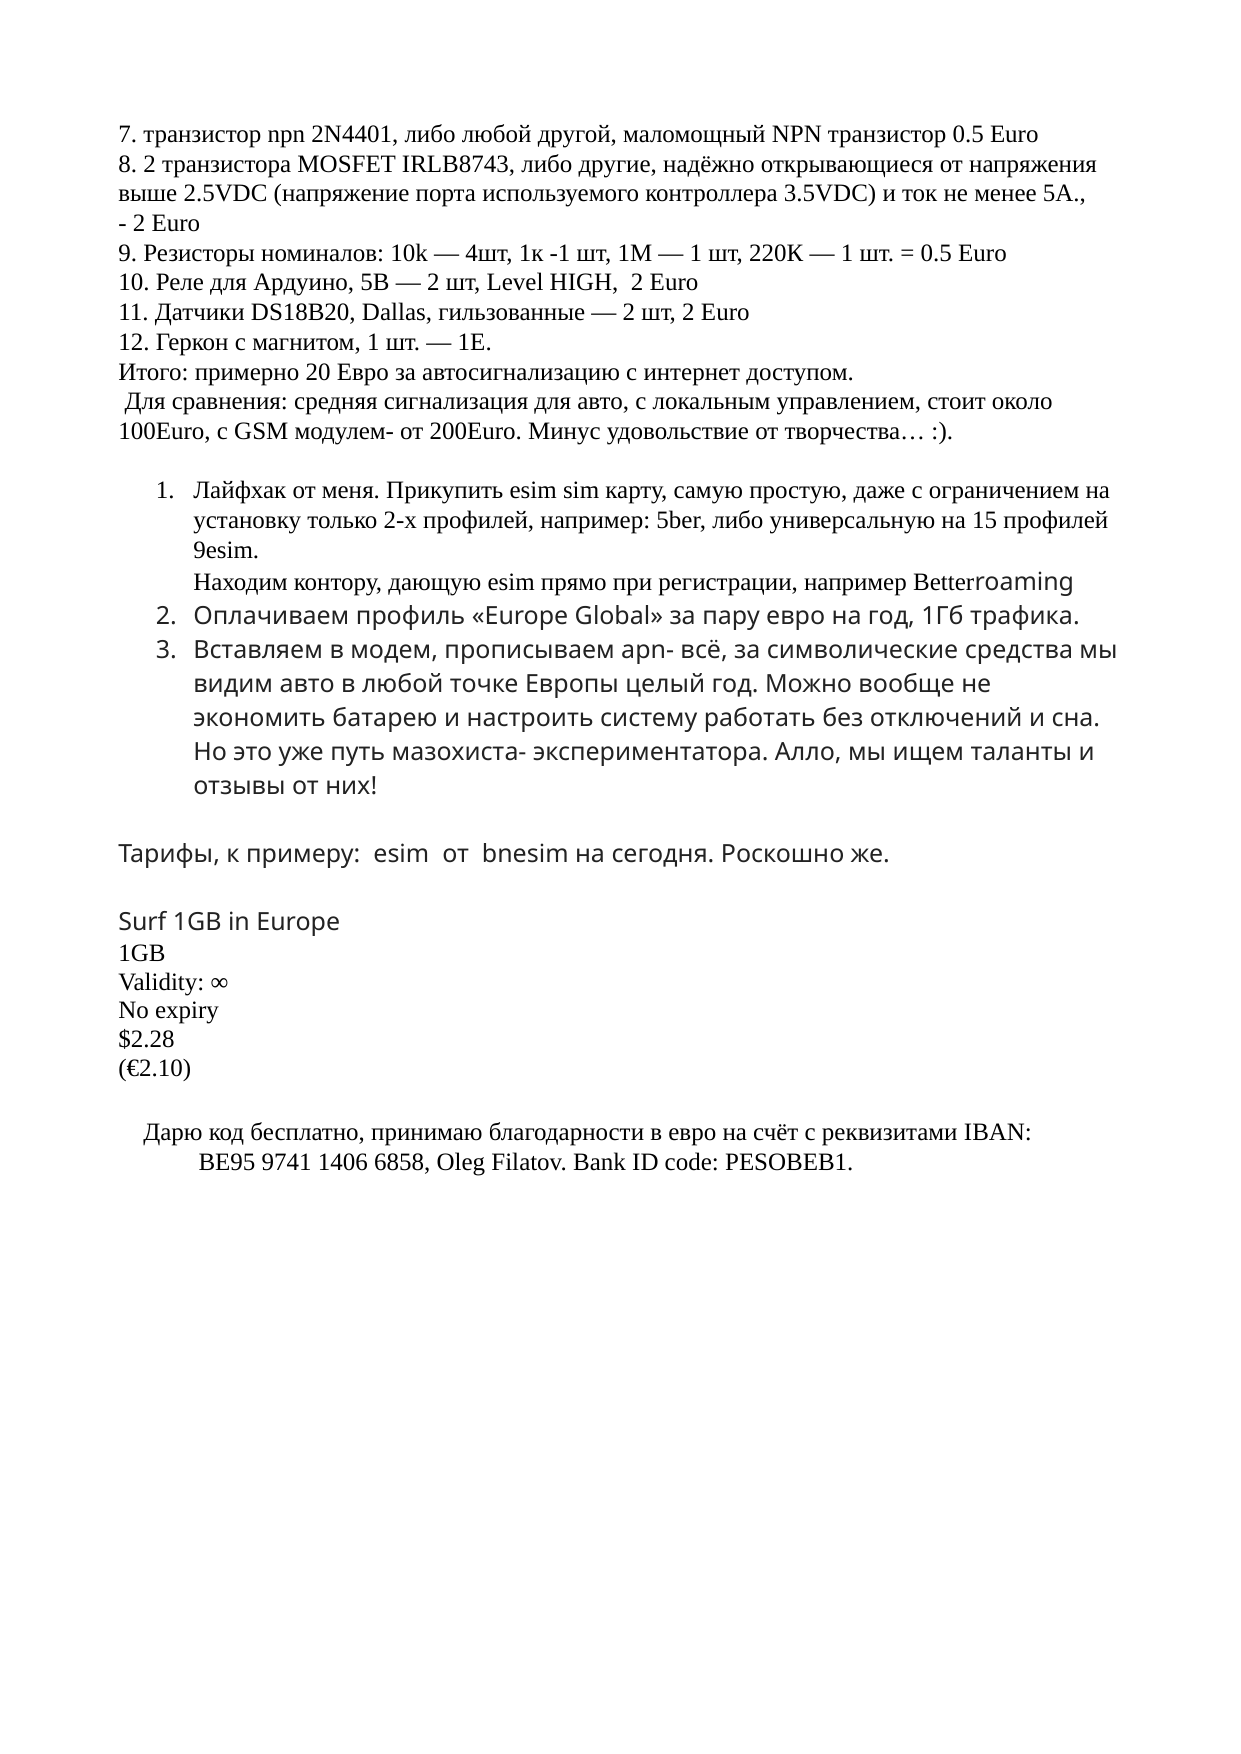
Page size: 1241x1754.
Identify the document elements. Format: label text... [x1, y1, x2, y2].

text - 2 Euro [118, 207, 1122, 237]
list Вставляем в модем, прописываем apn- всё, за символические средства мы видим авто в любой точке Европы целый год. Можно вообще не экономить батарею и настроить систему работать без отключений и сна. Но это уже путь мазохиста- экспериментатора. Алло, мы ищем таланты и отзывы от них! [156, 632, 1122, 802]
text Для сравнения: средняя сигнализация для авто, с локальным управлением, стоит около 100Euro, с GSM модулем- от 200Euro. Минус удовольствие от творчества… :). [118, 385, 1122, 445]
text BE95 9741 1406 6858, Oleg Filatov. Bank ID code: PESOBEB1. [118, 1146, 1122, 1175]
text 11. Датчики DS18B20, Dallas, гильзованные — 2 шт, 2 Euro [118, 296, 1122, 326]
list Находим контору, дающую esim прямо при регистрации, например Betterroaming [156, 563, 1122, 597]
text 10. Реле для Ардуино, 5В — 2 шт, Level HIGH, 2 Euro [118, 267, 1122, 296]
text Validity: ∞ [118, 967, 1122, 996]
text 1GB [118, 938, 1122, 967]
text Итого: примерно 20 Евро за автосигнализацию с интернет доступом. [118, 356, 1122, 385]
text (€2.10) [118, 1053, 1122, 1082]
list Лайфхак от меня. Прикупить esim sim карту, самую простую, даже с ограничением на установку только 2-х профилей, например: 5ber, либо универсальную на 15 профилей 9esim. [156, 474, 1122, 563]
text 7. транзистор npn 2N4401, либо любой другой, маломощный NPN транзистор 0.5 Euro [118, 118, 1122, 148]
text Surf 1GB in Europe [118, 904, 1122, 938]
text $2.28 [118, 1024, 1122, 1053]
text 8. 2 транзистора MOSFET IRLB8743, либо другие, надёжно открывающиеся от напряжения выше 2.5VDC (напряжение порта используемого контроллера 3.5VDC) и ток не менее 5A., [118, 148, 1122, 207]
text No expiry [118, 996, 1122, 1024]
list Оплачиваем профиль «Europe Global» за пару евро на год, 1Гб трафика. [156, 597, 1122, 632]
text 9. Резисторы номиналов: 10k — 4шт, 1к -1 шт, 1M — 1 шт, 220К — 1 шт. = 0.5 Euro [118, 237, 1122, 267]
text Дарю код бесплатно, принимаю благодарности в евро на счёт с реквизитами IBAN: [118, 1116, 1122, 1146]
text Тарифы, к примеру: esim от bnesim на сегодня. Роскошно же. [118, 836, 1122, 870]
text 12. Геркон с магнитом, 1 шт. — 1E. [118, 326, 1122, 356]
